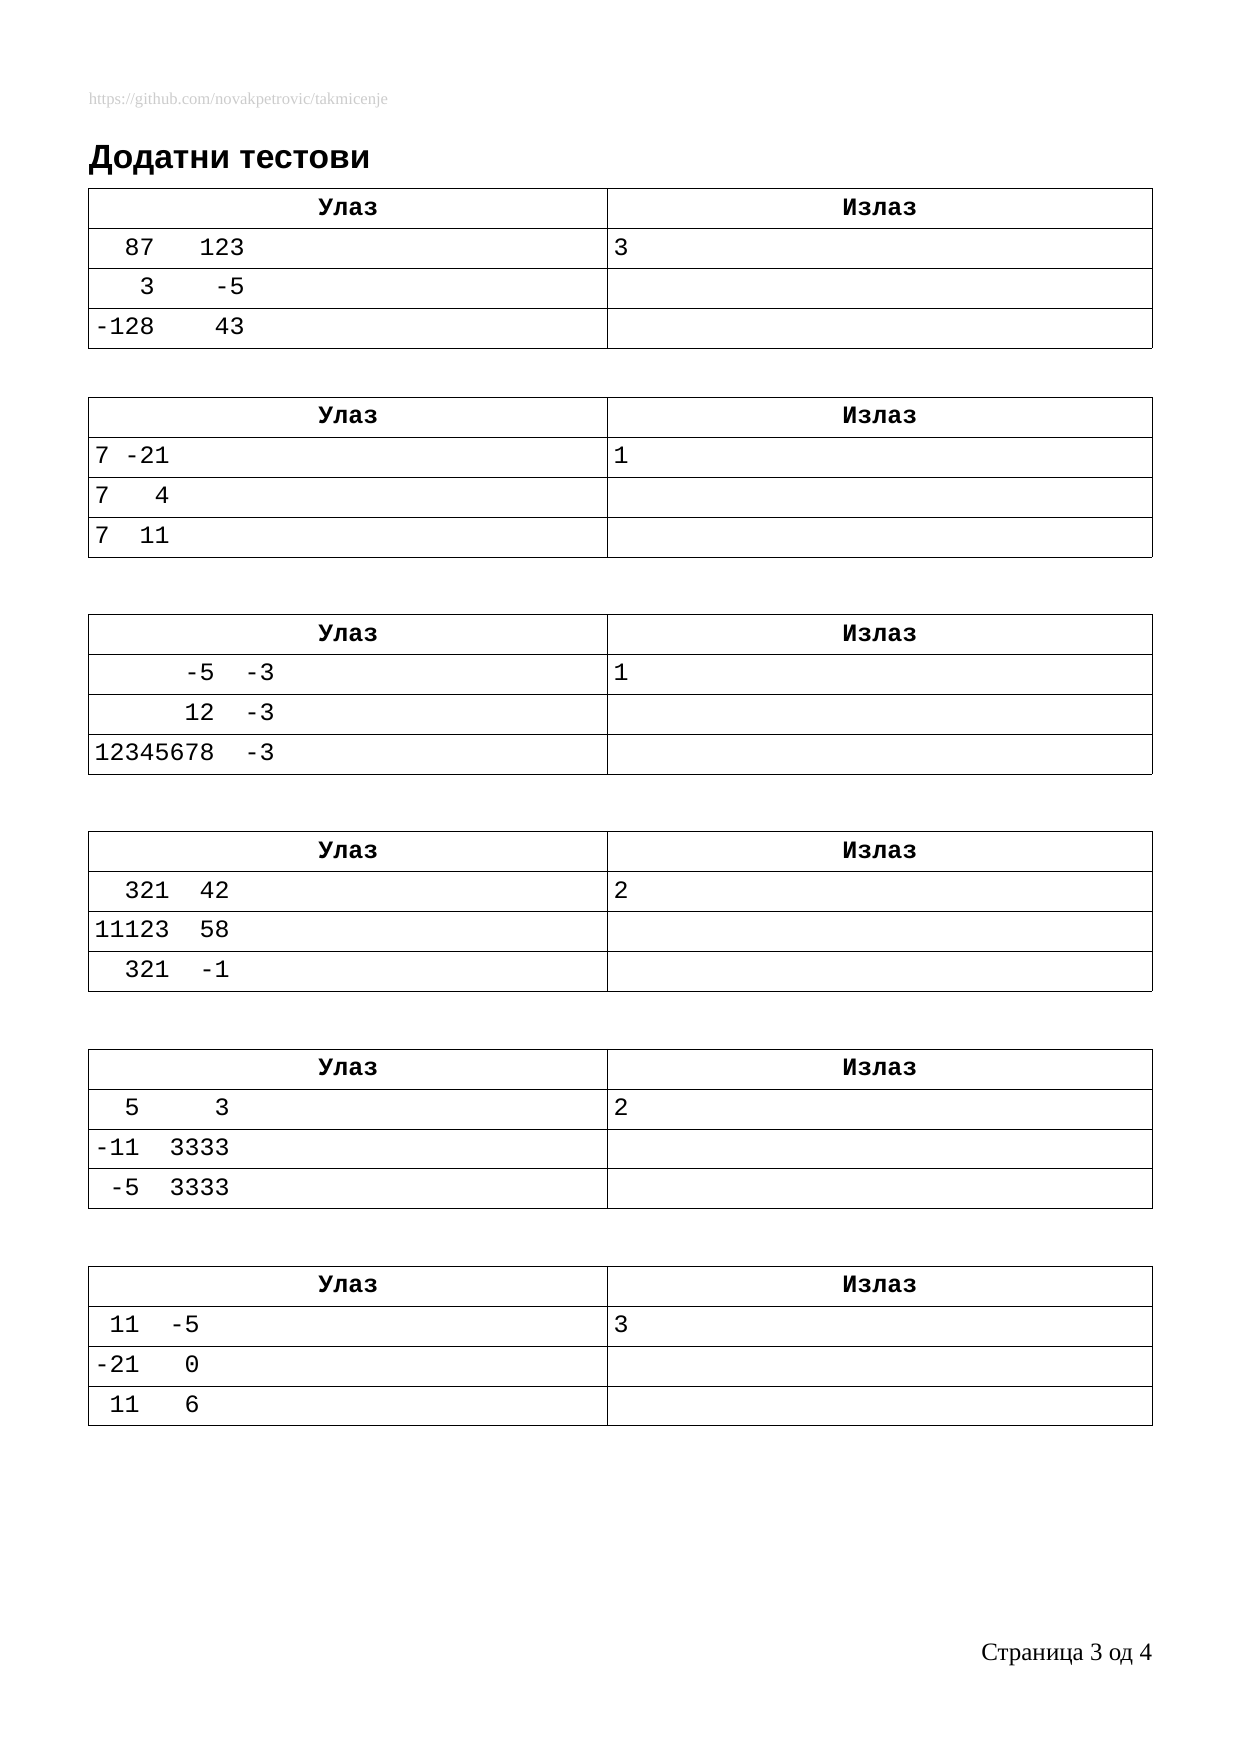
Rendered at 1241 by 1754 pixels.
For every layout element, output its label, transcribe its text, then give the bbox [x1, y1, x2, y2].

table_cell 12 -3 [89, 695, 607, 734]
table_cell 1 [608, 438, 1152, 477]
table_cell 11123 58 [89, 912, 607, 951]
table_cell 3 -5 [89, 269, 607, 308]
table_cell 2 [608, 872, 1152, 911]
subtitle Додатни тестови [88, 137, 1152, 176]
table_cell 321 42 [89, 872, 607, 911]
table_header Излаз [608, 615, 1152, 654]
table_header Улаз [89, 189, 607, 228]
table_cell 321 -1 [89, 952, 607, 991]
table_cell -5 -3 [89, 655, 607, 694]
table_header Улаз [89, 1050, 607, 1088]
table_header Излаз [608, 398, 1152, 437]
table_cell [608, 952, 1152, 991]
table_cell [608, 1387, 1152, 1425]
table_cell [608, 695, 1152, 734]
table_cell 3 [608, 229, 1152, 268]
table_cell 87 123 [89, 229, 607, 268]
table_cell [608, 912, 1152, 951]
table_cell [608, 1347, 1152, 1386]
table_cell 7 4 [89, 478, 607, 517]
table_cell 1 [608, 655, 1152, 694]
table_header Излаз [608, 832, 1152, 871]
table_cell -11 3333 [89, 1130, 607, 1168]
table_header Излаз [608, 1050, 1152, 1088]
table_header Улаз [89, 1267, 607, 1306]
table_header Улаз [89, 398, 607, 437]
table_cell 11 6 [89, 1387, 607, 1425]
table_header Излаз [608, 1267, 1152, 1306]
table_cell [608, 478, 1152, 517]
table_cell 7 -21 [89, 438, 607, 477]
table_cell 2 [608, 1090, 1152, 1128]
table_cell 12345678 -3 [89, 735, 607, 774]
table_cell -21 0 [89, 1347, 607, 1386]
table_cell 11 -5 [89, 1307, 607, 1346]
table_cell 3 [608, 1307, 1152, 1346]
table_cell -5 3333 [89, 1169, 607, 1208]
table_cell [608, 735, 1152, 774]
table_cell [608, 1130, 1152, 1168]
table_header Улаз [89, 832, 607, 871]
table_cell 5 3 [89, 1090, 607, 1128]
table_cell [608, 518, 1152, 557]
table_cell [608, 309, 1152, 348]
table_header Излаз [608, 189, 1152, 228]
table_cell 7 11 [89, 518, 607, 557]
table_cell [608, 1169, 1152, 1208]
table_cell [608, 269, 1152, 308]
table_cell -128 43 [89, 309, 607, 348]
table_header Улаз [89, 615, 607, 654]
